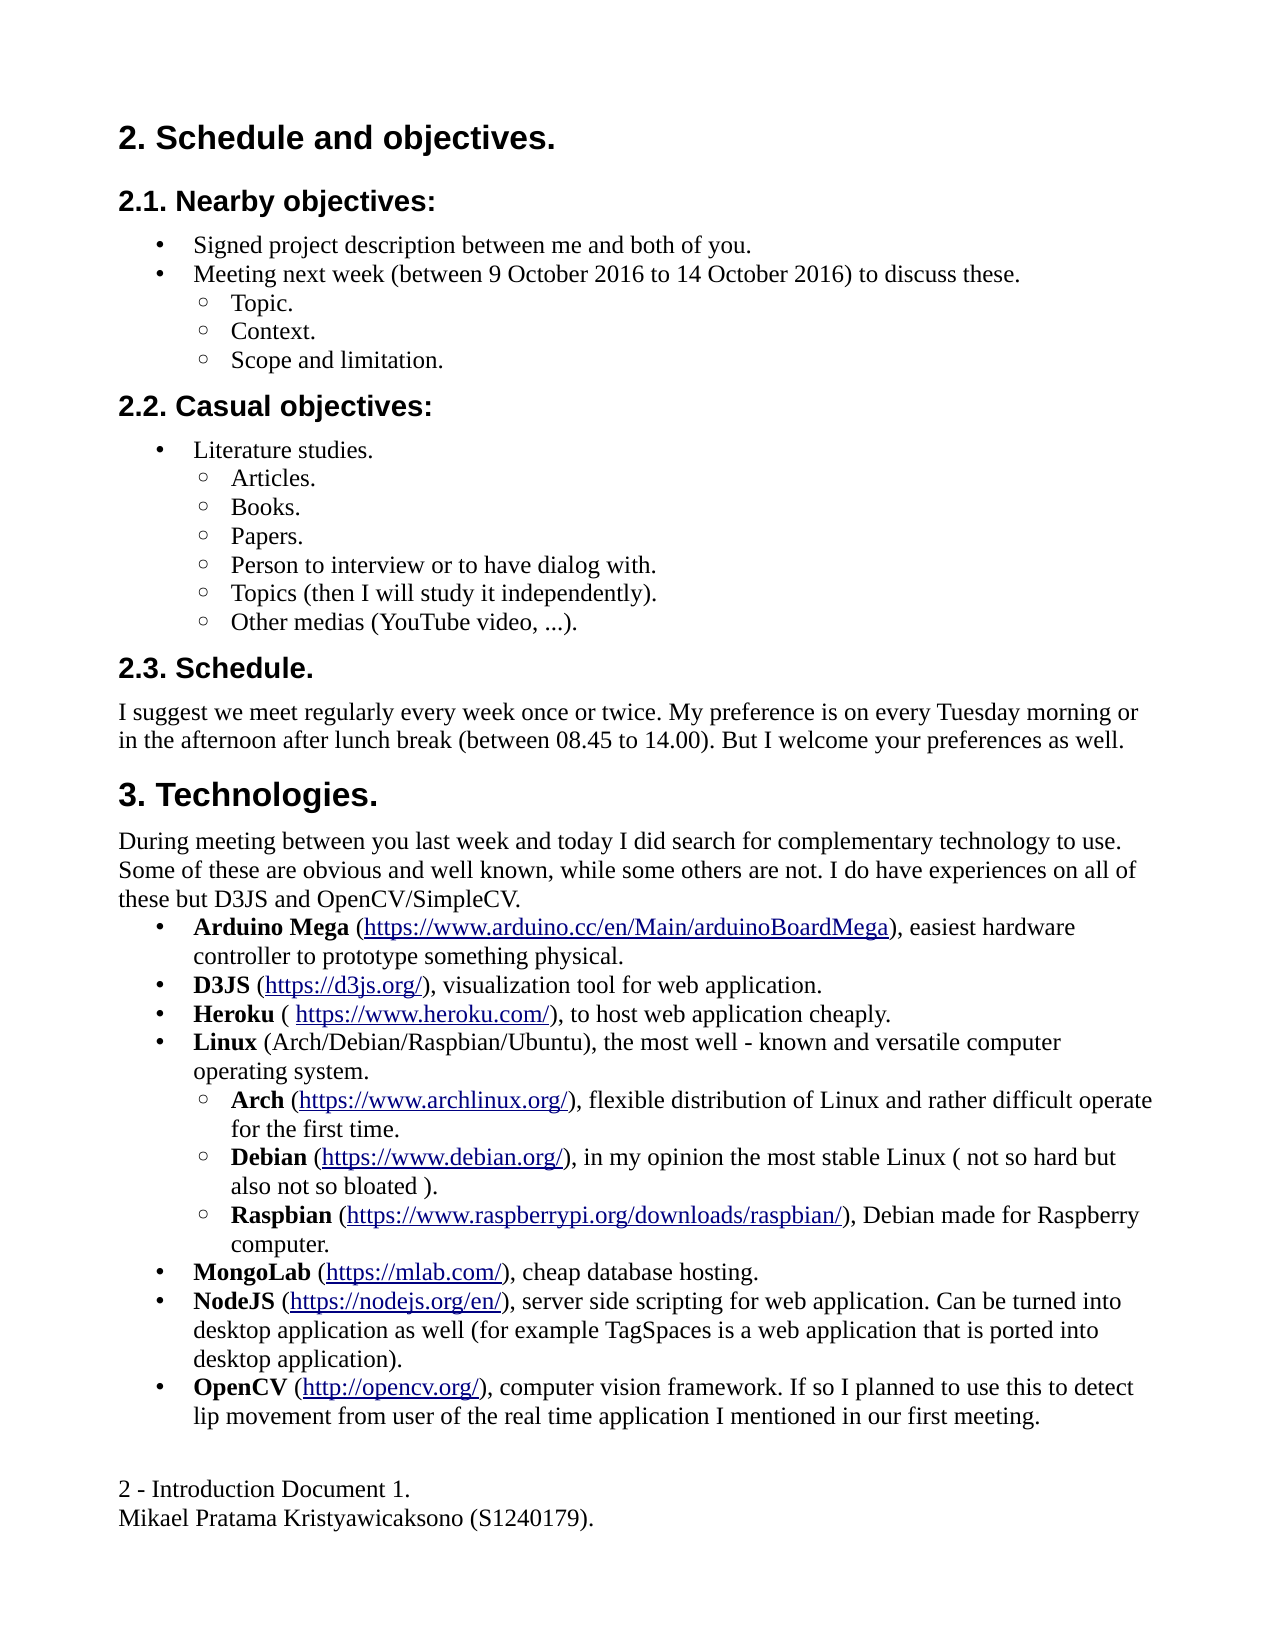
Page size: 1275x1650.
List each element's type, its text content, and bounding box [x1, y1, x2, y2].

list Signed project description between me and both of you. [156, 230, 1157, 259]
subtitle 2. Schedule and objectives. [118, 118, 1157, 157]
list NodeJS (https://nodejs.org/en/), server side scripting for web application. Can be turned into desktop application as well (for example TagSpaces is a web application that is ported into desktop application). [156, 1286, 1157, 1372]
list Articles. [193, 463, 1157, 492]
list MongoLab (https://mlab.com/), cheap database hosting. [156, 1257, 1157, 1286]
list Person to interview or to have dialog with. [193, 550, 1157, 578]
list Topic. [193, 288, 1157, 316]
list OpenCV (http://opencv.org/), computer vision framework. If so I planned to use this to detect lip movement from user of the real time application I mentioned in our first meeting. [156, 1372, 1157, 1430]
list Debian (https://www.debian.org/), in my opinion the most stable Linux ( not so hard but also not so bloated ). [193, 1142, 1157, 1200]
list Arduino Mega (https://www.arduino.cc/en/Main/arduinoBoardMega), easiest hardware controller to prototype something physical. [156, 912, 1157, 970]
list Scope and limitation. [193, 345, 1157, 374]
text During meeting between you last week and today I did search for complementary technology to use. Some of these are obvious and well known, while some others are not. I do have experiences on all of these but D3JS and OpenCV/SimpleCV. [118, 826, 1157, 912]
text I suggest we meet regularly every week once or twice. My preference is on every Tuesday morning or in the afternoon after lunch break (between 08.45 to 14.00). But I welcome your preferences as well. [118, 697, 1157, 754]
subtitle 3. Technologies. [118, 775, 1157, 814]
list Meeting next week (between 9 October 2016 to 14 October 2016) to discuss these. [156, 259, 1157, 288]
list Linux (Arch/Debian/Raspbian/Ubuntu), the most well - known and versatile computer operating system. [156, 1027, 1157, 1085]
list Books. [193, 492, 1157, 521]
list Topics (then I will study it independently). [193, 578, 1157, 607]
subtitle 2.2. Casual objectives: [118, 388, 1157, 422]
list Arch (https://www.archlinux.org/), flexible distribution of Linux and rather difficult operate for the first time. [193, 1085, 1157, 1142]
list D3JS (https://d3js.org/), visualization tool for web application. [156, 970, 1157, 999]
list Heroku ( https://www.heroku.com/), to host web application cheaply. [156, 999, 1157, 1027]
list Papers. [193, 521, 1157, 550]
subtitle 2.3. Schedule. [118, 651, 1157, 684]
subtitle 2.1. Nearby objectives: [118, 184, 1157, 218]
list Raspbian (https://www.raspberrypi.org/downloads/raspbian/), Debian made for Raspberry computer. [193, 1200, 1157, 1257]
list Other medias (YouTube video, ...). [193, 607, 1157, 636]
list Literature studies. [156, 435, 1157, 463]
list Context. [193, 316, 1157, 345]
